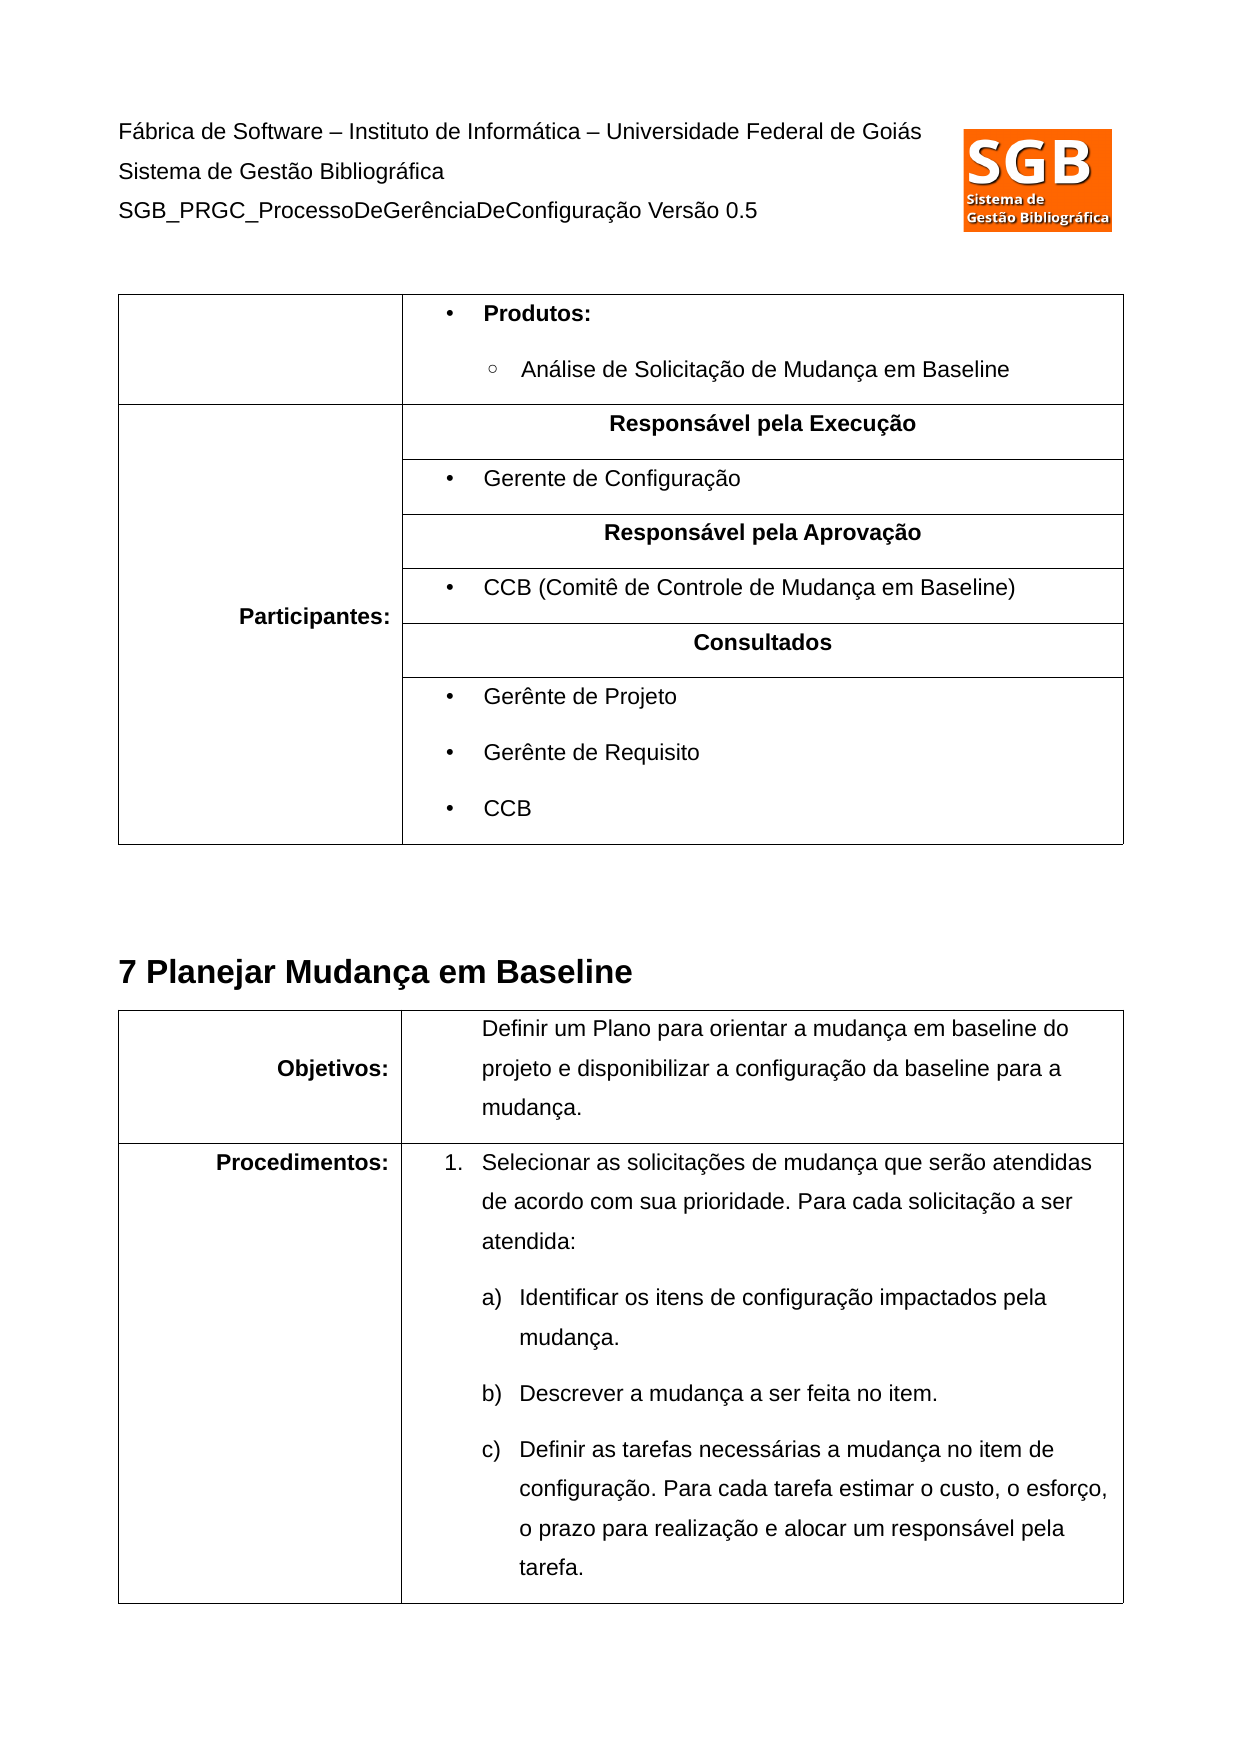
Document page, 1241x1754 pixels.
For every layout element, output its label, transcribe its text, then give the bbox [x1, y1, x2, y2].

table_cell Selecionar as solicitações de mudança que serão atendidas de acordo com sua prioridade. Para cada solicitação a ser atendida: Identificar os itens de configuração impactados pela mudança. Descrever a mudança a ser feita no item. Definir as tarefas necessárias a mudança no item de configuração. Para cada tarefa estimar o custo, o esforço, o prazo para realização e alocar um responsável pela tarefa. Obter aprovação do Plano de Mudança em baseline por todos os interessados afetados pela mudança no projeto. Se o Plano for reprovado, refazê-lo de forma a atender as solicitações feitas. Informar a todos os interessados o resultado da Aprovação do Plano de Mudança de Baseline. [402, 1144, 1123, 1603]
table_header Objetivos: [119, 1011, 401, 1143]
table_cell Participantes: [119, 405, 402, 844]
table_cell Procedimentos: [119, 1144, 401, 1603]
picture [963, 129, 1112, 232]
table_header Definir um Plano para orientar a mudança em baseline do projeto e disponibilizar a configuração da baseline para a mudança. [402, 1011, 1123, 1143]
table_cell Gerente de Configuração [403, 460, 1123, 513]
table_cell CCB (Comitê de Controle de Mudança em Baseline) [403, 569, 1123, 623]
table_cell Critérios: A solicitação de mudança é coerente Produtos: Análise de Solicitação de Mudança em Baseline [403, 295, 1123, 404]
table_cell Responsável pela Aprovação [403, 515, 1123, 568]
table_cell [119, 295, 402, 404]
subtitle 7 Planejar Mudança em Baseline [118, 952, 1122, 990]
table_cell Responsável pela Execução [403, 405, 1123, 459]
table_cell Gerênte de Projeto Gerênte de Requisito CCB [403, 678, 1123, 844]
table_cell Consultados [403, 624, 1123, 677]
